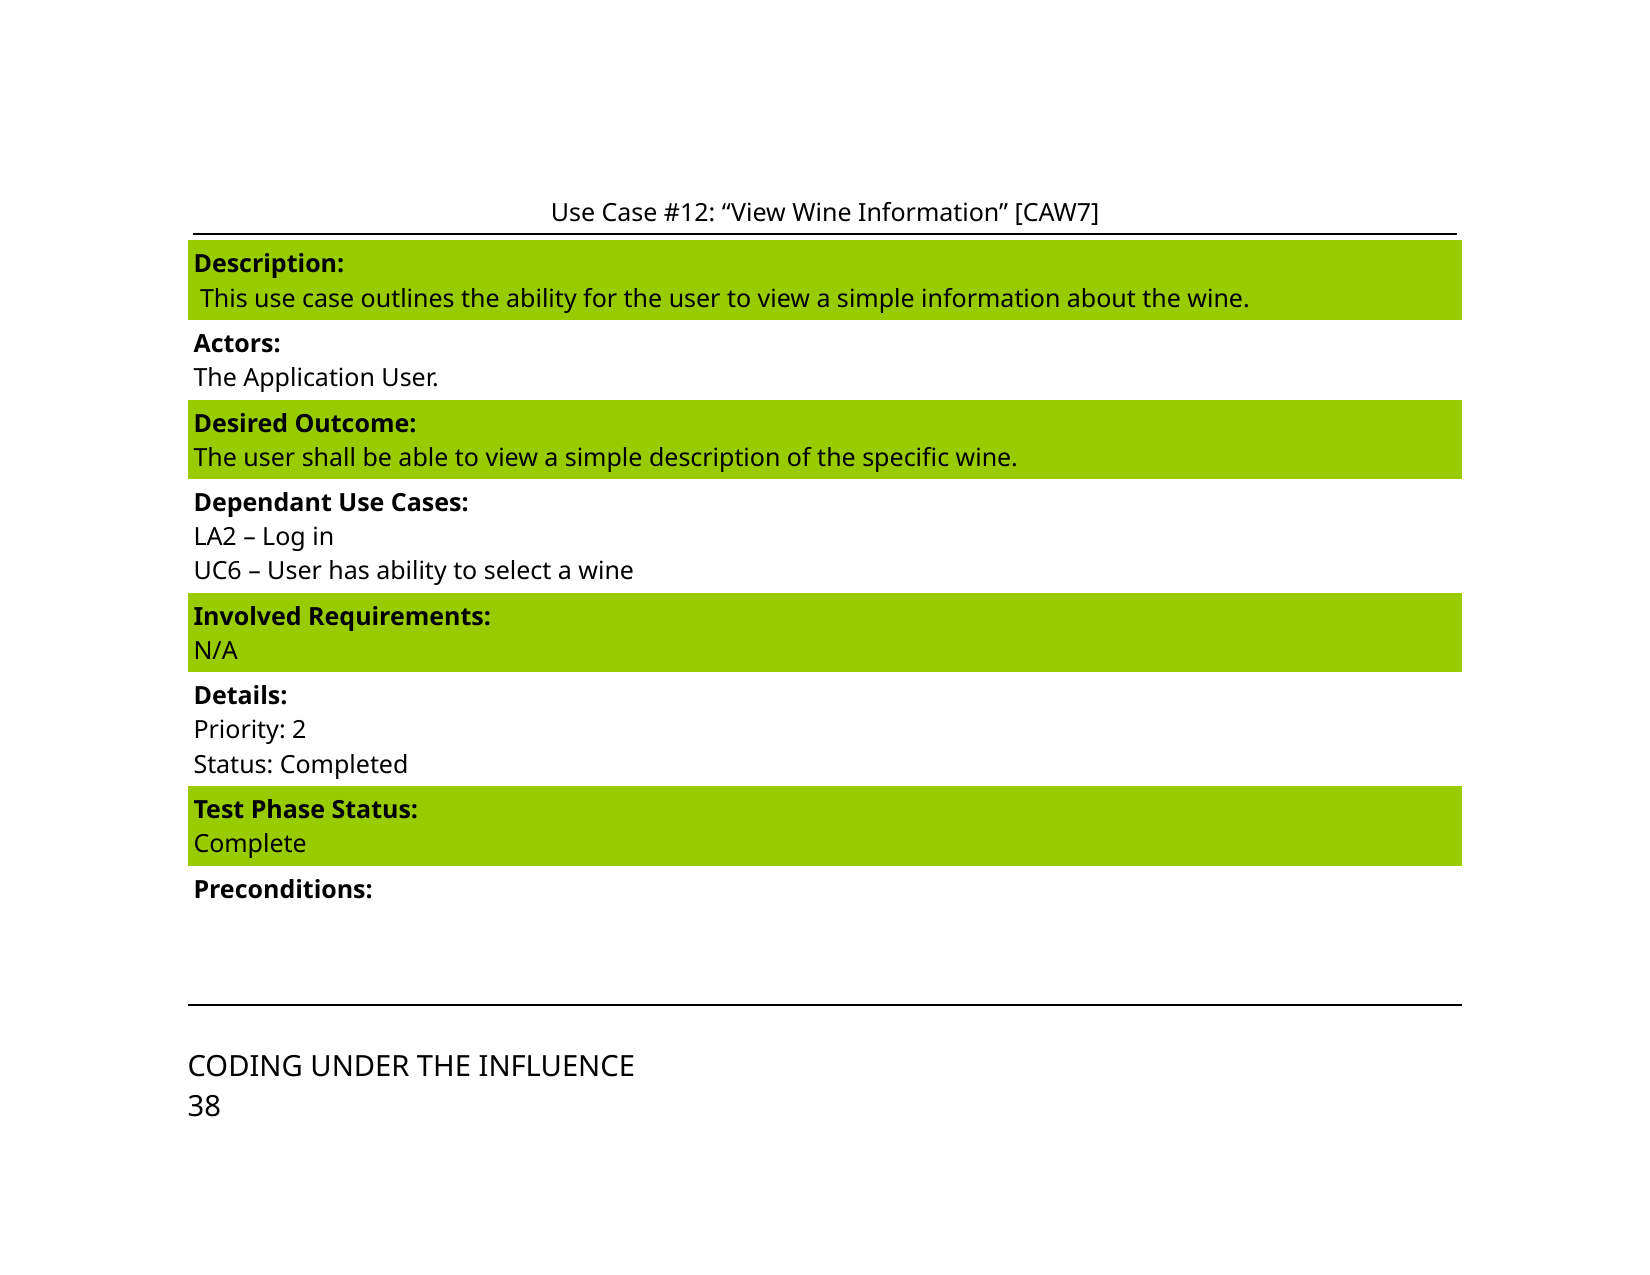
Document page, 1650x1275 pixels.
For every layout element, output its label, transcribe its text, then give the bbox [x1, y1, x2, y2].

table_cell Details: Priority: 2 Status: Completed [188, 673, 1462, 786]
table_cell Desired Outcome: The user shall be able to view a simple description of the specific wine. [188, 400, 1462, 479]
table_cell Involved Requirements: N/A [188, 593, 1462, 672]
table_header Use Case #12: “View Wine Information” [CAW7] [188, 184, 1462, 240]
table_cell Preconditions: [188, 866, 1462, 911]
table_cell Test Phase Status: Complete [188, 786, 1462, 866]
table_cell Dependant Use Cases: LA2 – Log in UC6 – User has ability to select a wine [188, 479, 1462, 593]
table_cell Actors: The Application User. [188, 320, 1462, 399]
table_cell Description: This use case outlines the ability for the user to view a simple information about the wine. [188, 240, 1462, 320]
